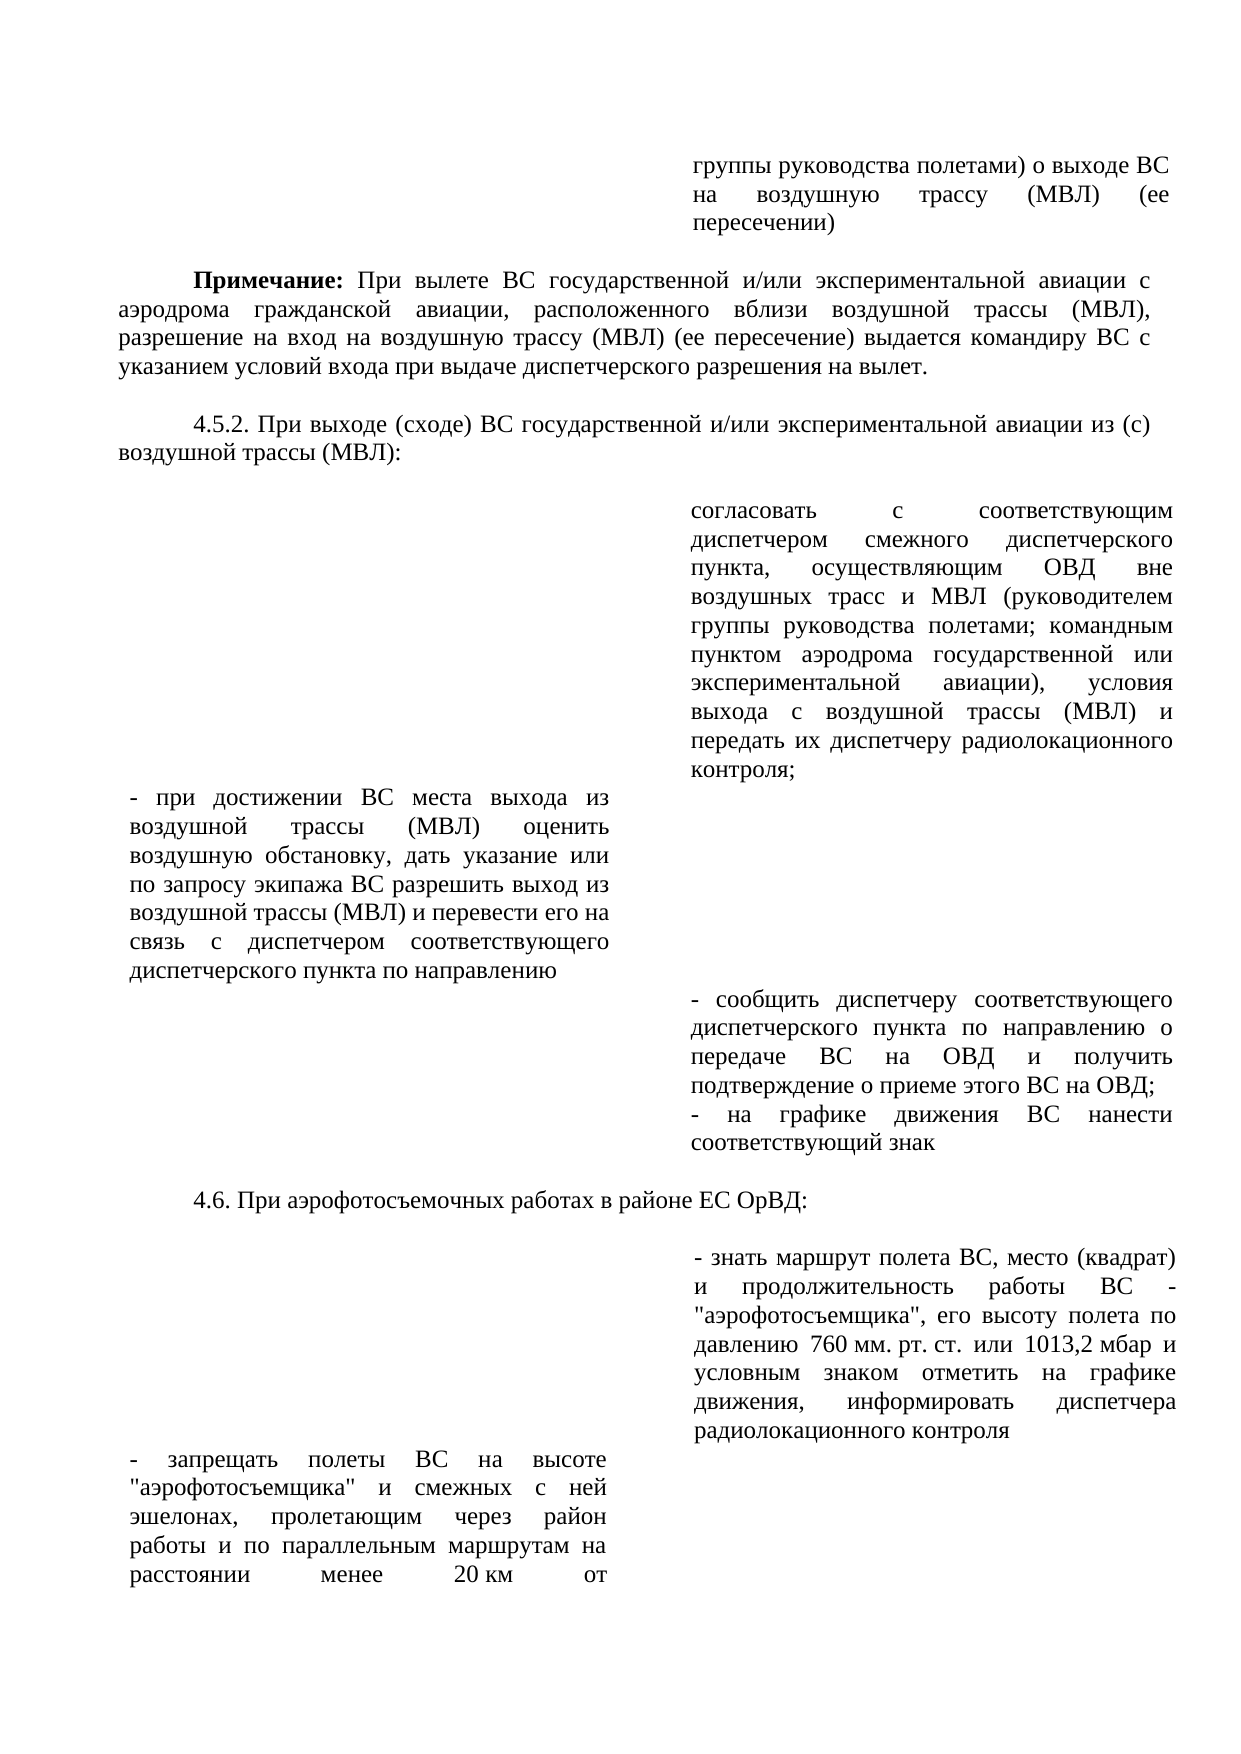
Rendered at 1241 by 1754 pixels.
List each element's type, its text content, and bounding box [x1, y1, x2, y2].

table_header согласовать с соответствующим диспетчером смежного диспетчерского пункта, осуществляющим ОВД вне воздушных трасс и МВЛ (руководителем группы руководства полетами; командным пунктом аэродрома государственной или экспериментальной авиации), условия выхода с воздушной трассы (МВЛ) и передать их диспетчеру радиолокационного контроля; [679, 495, 1184, 782]
table_cell [683, 1444, 1188, 1587]
table_header [621, 495, 679, 782]
table_cell [621, 984, 679, 1099]
table_header [118, 1243, 618, 1444]
table_cell [621, 150, 681, 236]
text 4.5.2. При выходе (сходе) ВС государственной и/или экспериментальной авиации из (с) воздушной трассы (МВЛ): [118, 409, 1152, 466]
text Примечание: При вылете ВС государственной и/или экспериментальной авиации с аэродрома гражданской авиации, расположенного вблизи воздушной трассы (МВЛ), разрешение на вход на воздушную трассу (МВЛ) (ее пересечение) выдается командиру ВС с указанием условий входа при выдаче диспетчерского разрешения на вылет. [118, 265, 1152, 380]
table_cell [118, 1099, 621, 1156]
table_header [618, 1243, 683, 1444]
text 4.6. При аэрофотосъемочных работах в районе ЕС ОрВД: [118, 1185, 1152, 1214]
table_cell - сообщить диспетчеру соответствующего диспетчерского пункта по направлению о передаче ВС на ОВД и получить подтверждение о приеме этого ВС на ОВД; [679, 984, 1184, 1099]
table_cell [621, 783, 679, 984]
table_header [118, 495, 621, 782]
table_cell группы руководства полетами) о выходе ВС на воздушную трассу (МВЛ) (ее пересечении) [681, 150, 1181, 236]
table_cell [621, 1099, 679, 1156]
table_header - знать маршрут полета ВС, место (квадрат) и продолжительность работы ВС - "аэрофотосъемщика", его высоту полета по давлению 760 мм. рт. ст. или 1013,2 мбар и условным знаком отметить на графике движения, информировать диспетчера радиолокационного контроля [683, 1243, 1188, 1444]
table_cell - при достижении ВС места выхода из воздушной трассы (МВЛ) оценить воздушную обстановку, дать указание или по запросу экипажа ВС разрешить выход из воздушной трассы (МВЛ) и перевести его на связь с диспетчером соответствующего диспетчерского пункта по направлению [118, 783, 621, 984]
table_cell - на графике движения ВС нанести соответствующий знак [679, 1099, 1184, 1156]
table_cell [618, 1444, 683, 1587]
table_cell [679, 783, 1184, 984]
table_cell [118, 150, 621, 236]
table_cell - запрещать полеты ВС на высоте "аэрофотосъемщика" и смежных с ней эшелонах, пролетающим через район работы и по параллельным маршрутам на расстоянии менее 20 км от [118, 1444, 618, 1587]
table_cell [118, 984, 621, 1099]
